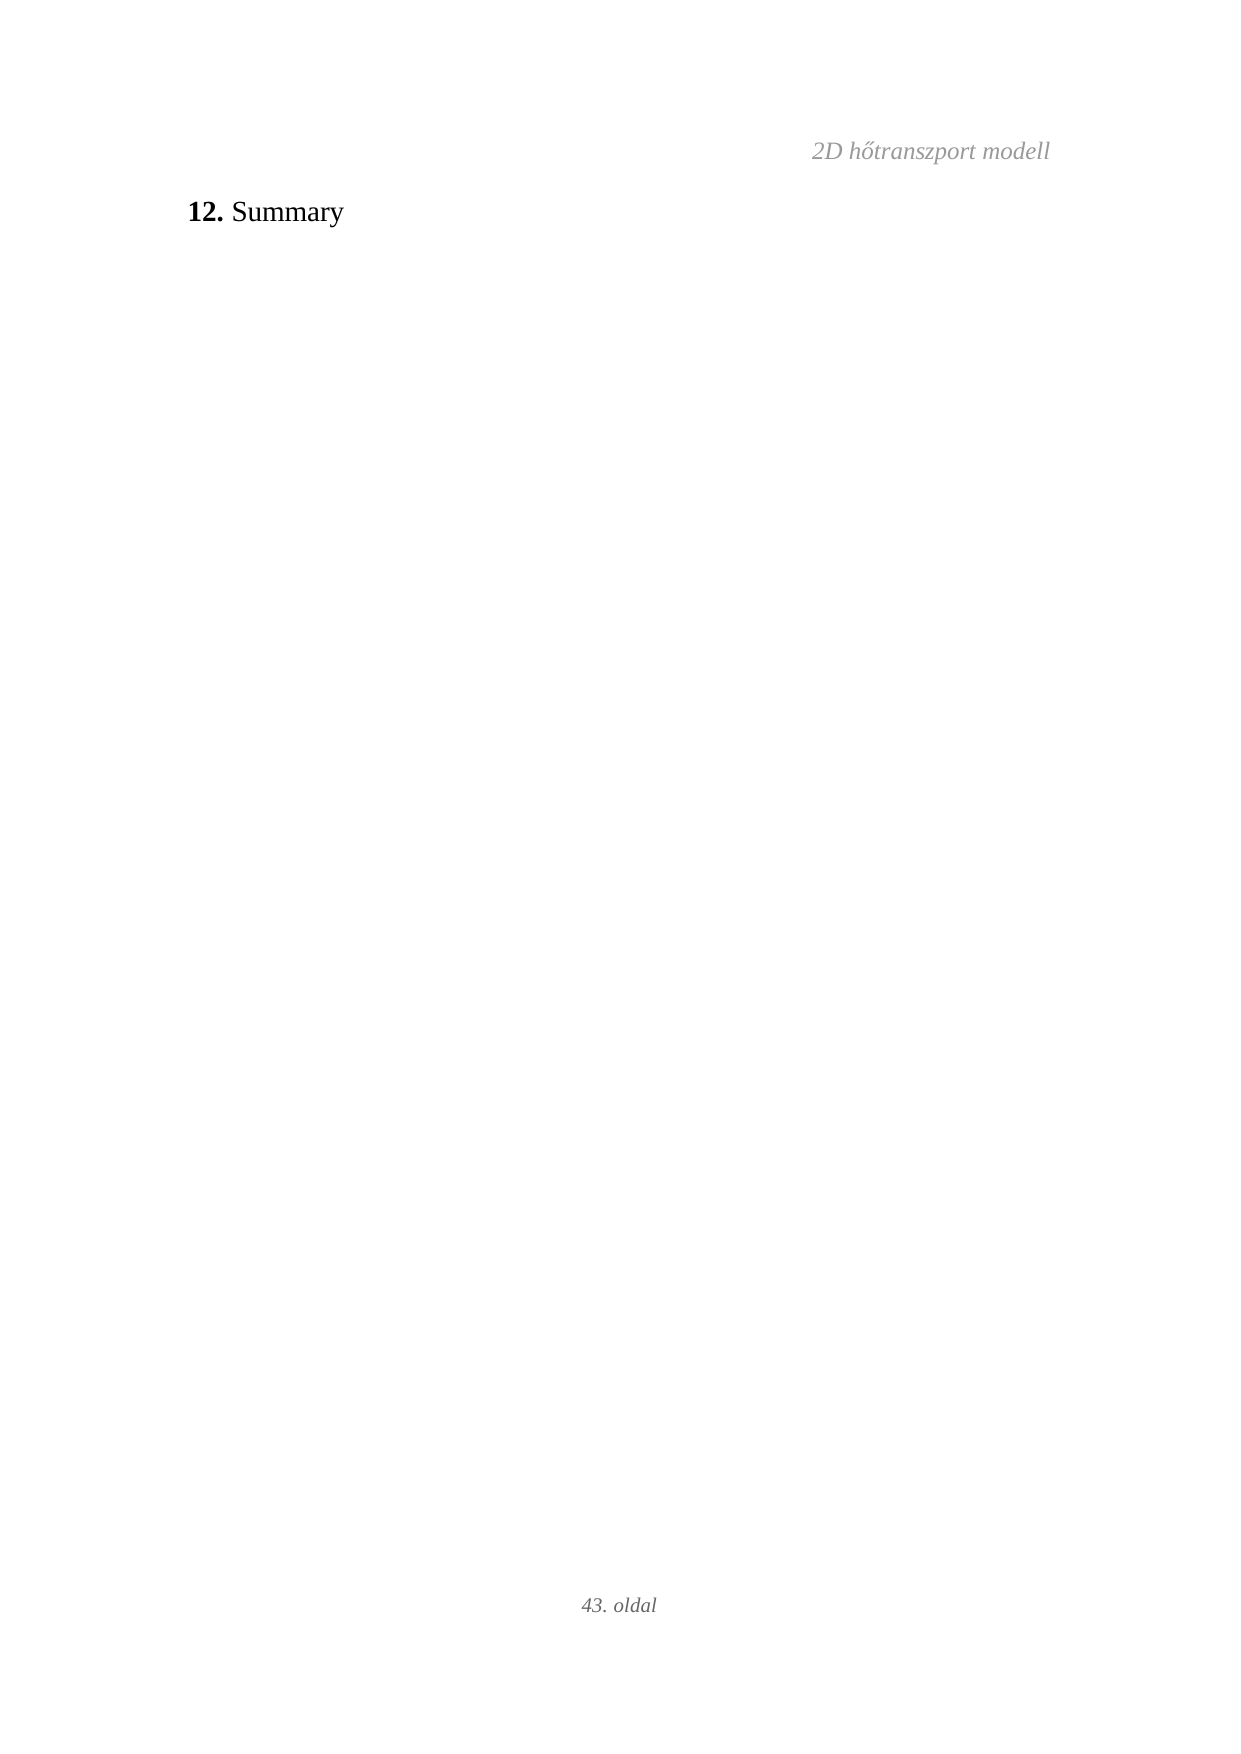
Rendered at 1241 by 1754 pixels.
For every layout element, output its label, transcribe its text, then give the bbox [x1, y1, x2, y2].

subtitle Summary [187, 194, 1053, 228]
